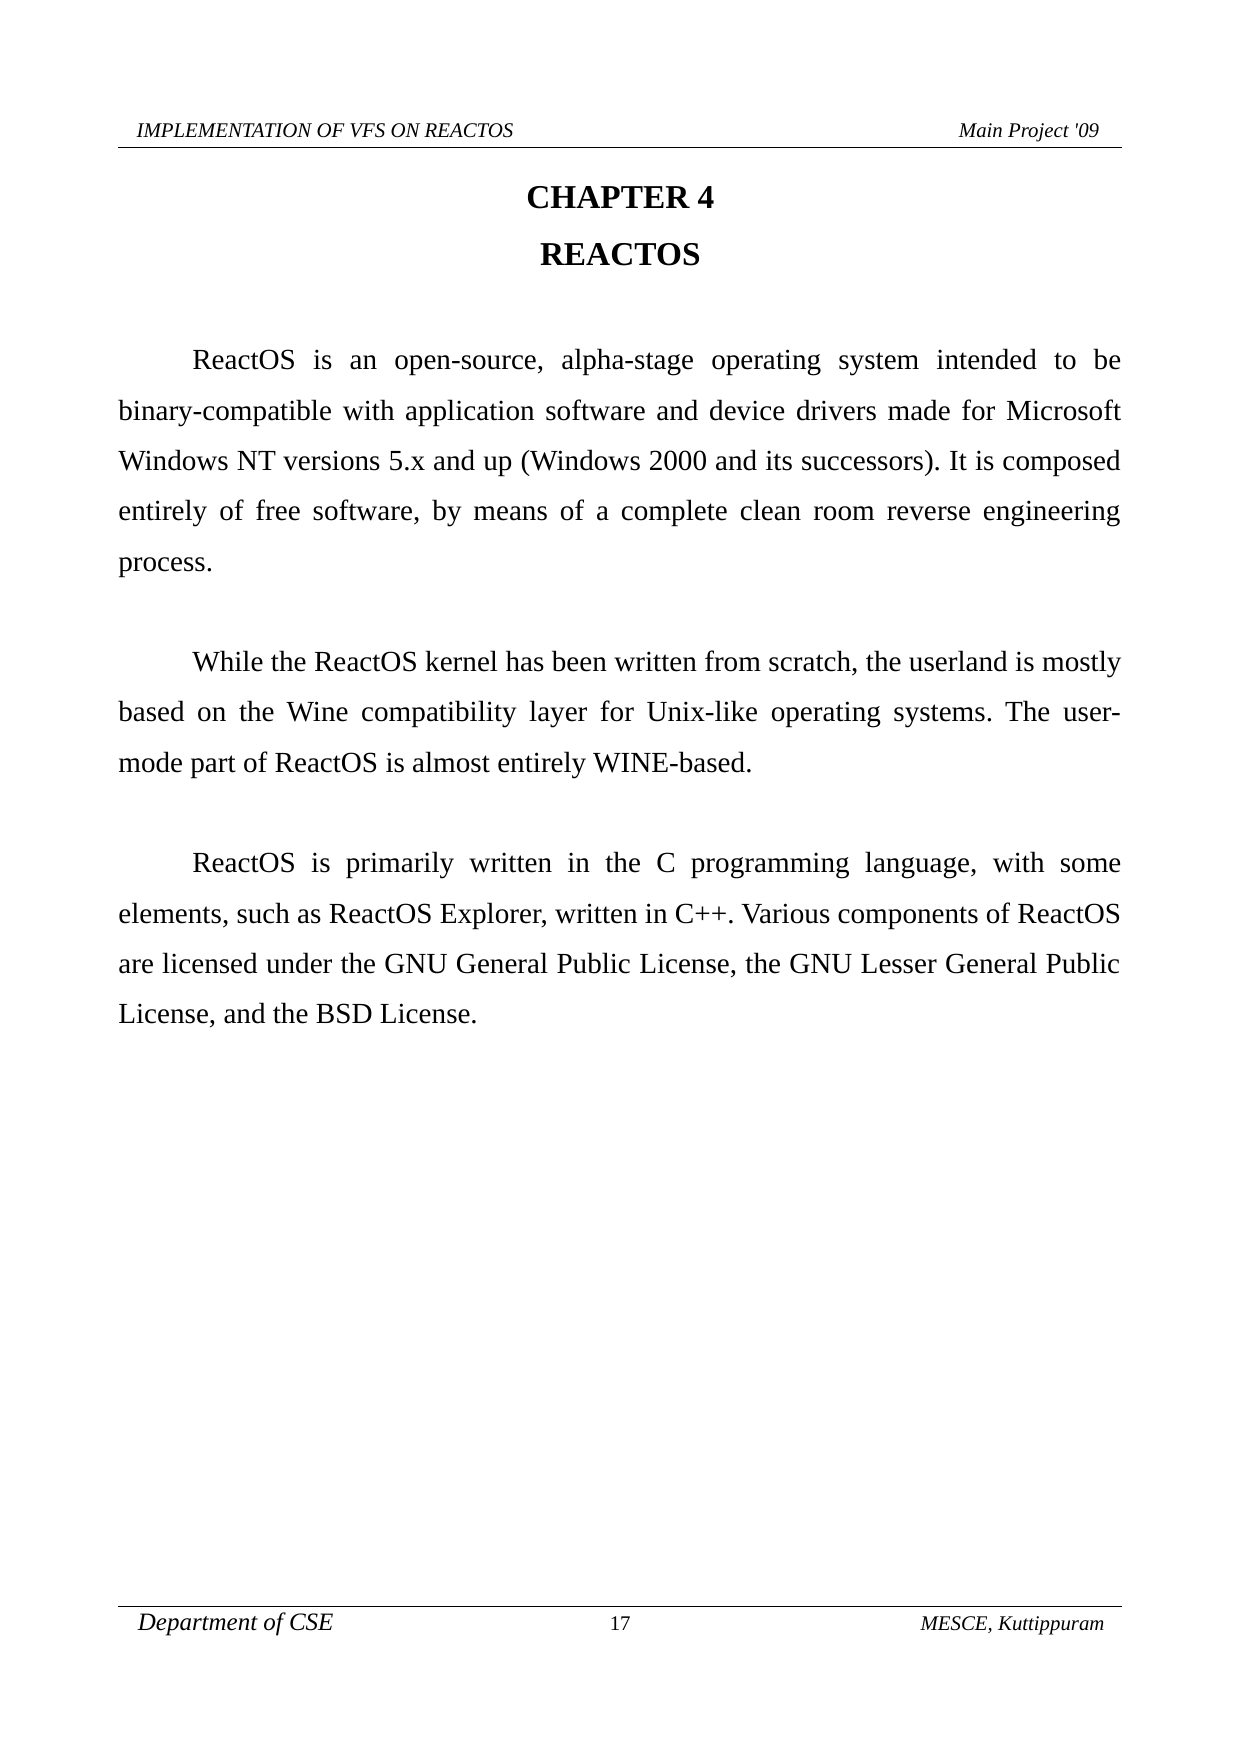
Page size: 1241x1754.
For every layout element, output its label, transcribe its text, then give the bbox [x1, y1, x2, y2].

text REACTOS [118, 234, 1122, 273]
text ReactOS is an open-source, alpha-stage operating system intended to be binary-compatible with application software and device drivers made for Microsoft Windows NT versions 5.x and up (Windows 2000 and its successors). It is composed entirely of free software, by means of a complete clean room reverse engineering process. [118, 342, 1122, 577]
text While the ReactOS kernel has been written from scratch, the userland is mostly based on the Wine compatibility layer for Unix-like operating systems. The user-mode part of ReactOS is almost entirely WINE-based. [118, 644, 1122, 778]
text CHAPTER 4 [118, 177, 1122, 215]
text ReactOS is primarily written in the C programming language, with some elements, such as ReactOS Explorer, written in C++. Various components of ReactOS are licensed under the GNU General Public License, the GNU Lesser General Public License, and the BSD License. [118, 846, 1122, 1030]
